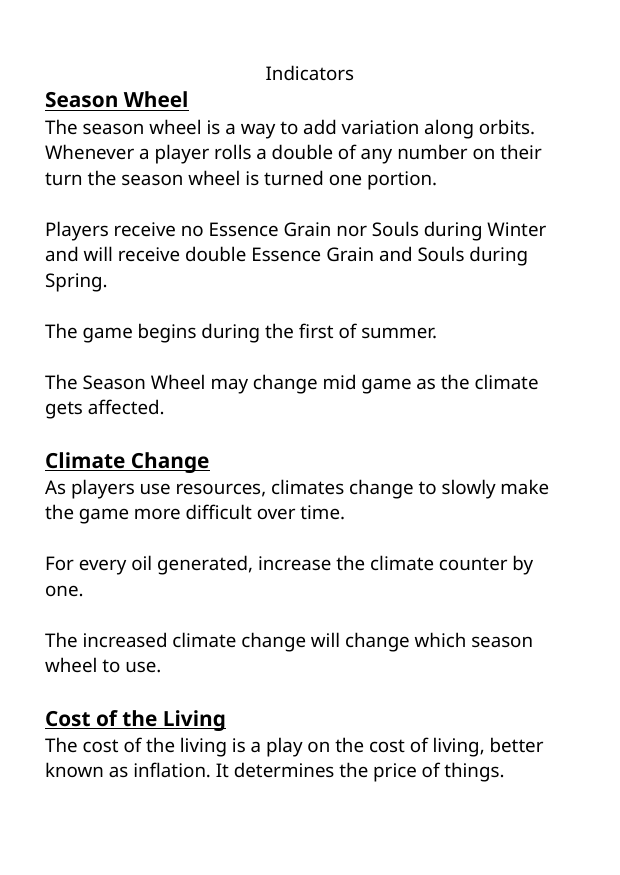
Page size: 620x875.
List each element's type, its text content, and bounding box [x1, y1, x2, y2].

text The game begins during the first of summer. [45, 318, 574, 344]
text For every oil generated, increase the climate counter by one. [45, 551, 574, 602]
text The cost of the living is a play on the cost of living, better known as inflation. It determines the price of things. [45, 732, 574, 783]
text Climate Change [45, 446, 574, 474]
text The Season Wheel may change mid game as the climate gets affected. [45, 369, 574, 420]
text The increased climate change will change which season wheel to use. [45, 627, 574, 678]
text Cost of the Living [45, 704, 574, 732]
text The season wheel is a way to add variation along orbits. Whenever a player rolls a double of any number on their turn the season wheel is turned one portion. [45, 114, 574, 191]
text Players receive no Essence Grain nor Souls during Winter and will receive double Essence Grain and Souls during Spring. [45, 216, 574, 293]
text Season Wheel [45, 86, 574, 114]
text Indicators [45, 60, 574, 86]
text As players use resources, climates change to slowly make the game more difficult over time. [45, 474, 574, 525]
